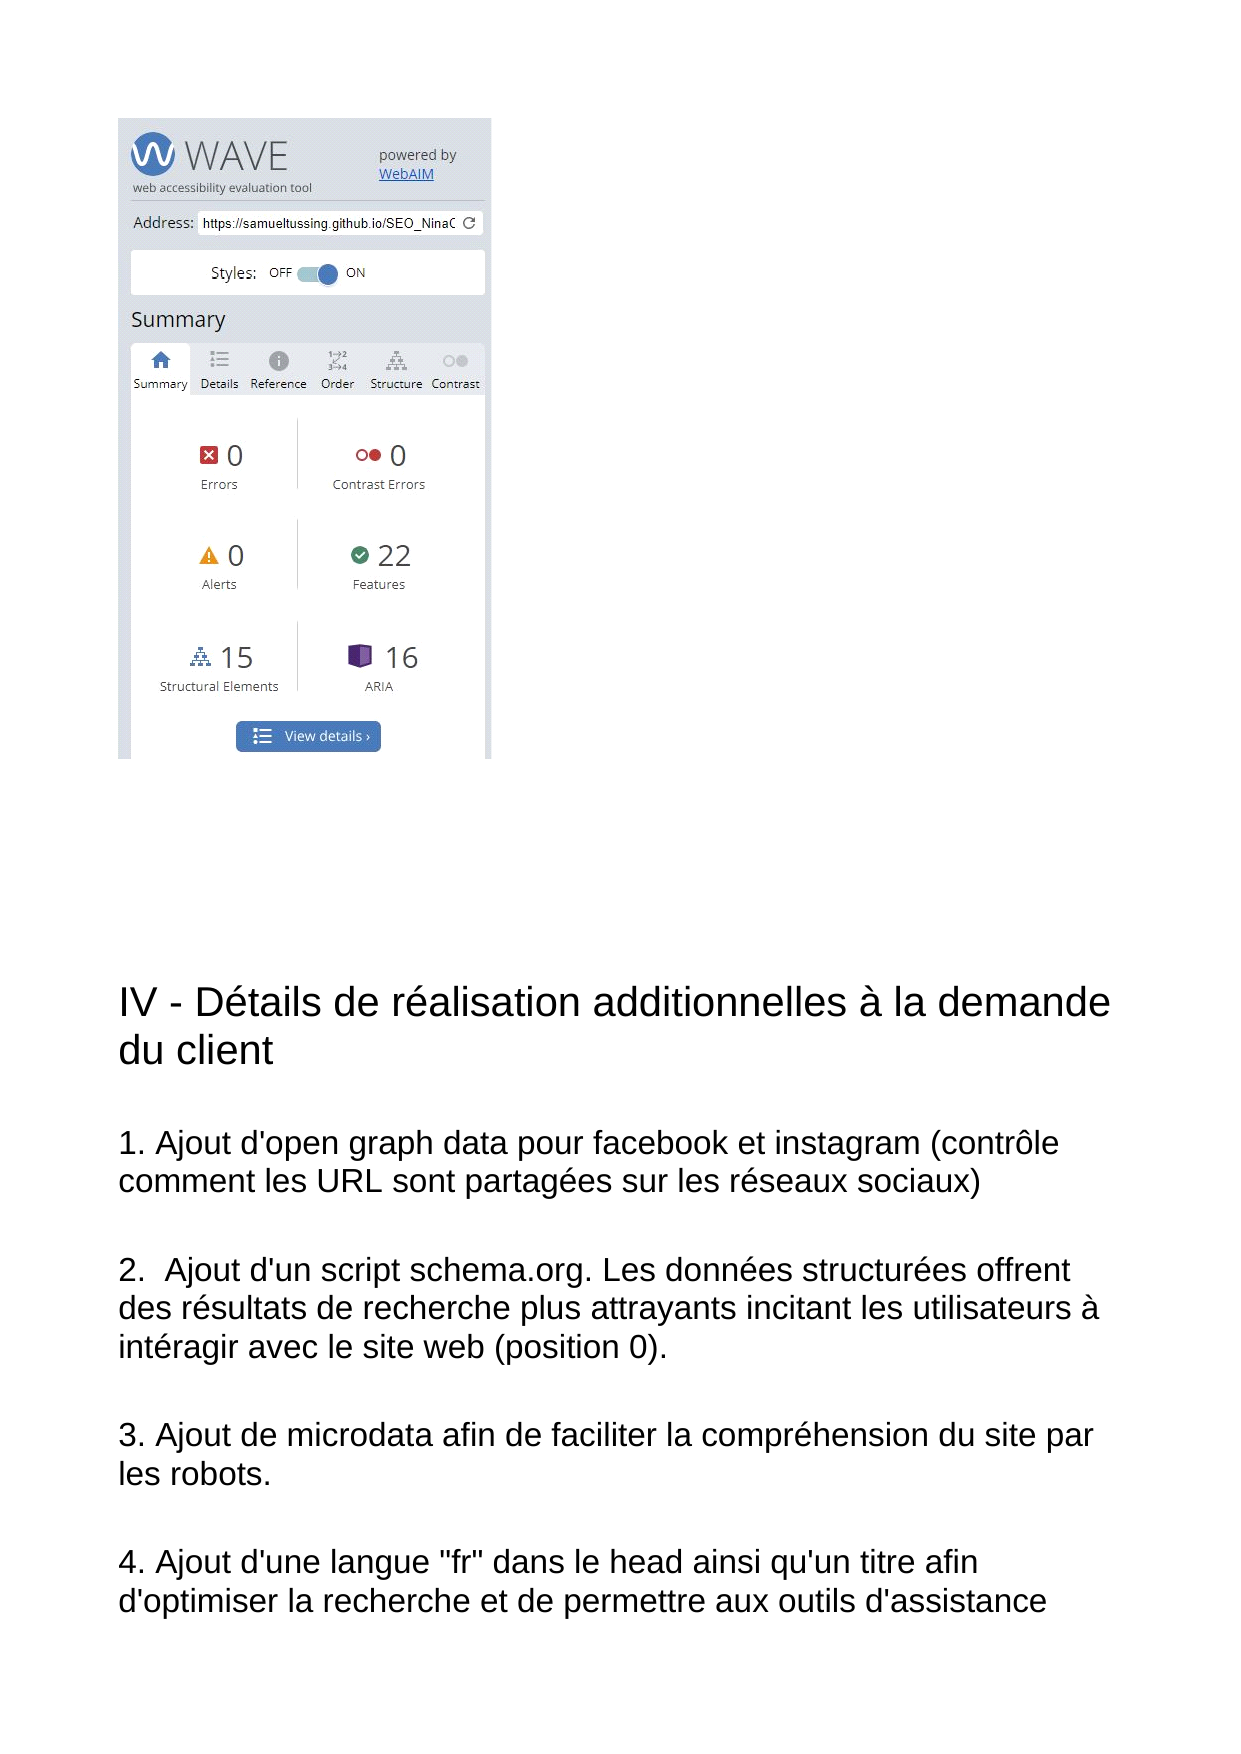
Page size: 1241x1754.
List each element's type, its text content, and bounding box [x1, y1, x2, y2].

text 3. Ajout de microdata afin de faciliter la compréhension du site par les robots. [118, 1415, 1122, 1492]
text 2. Ajout d'un script schema.org. Les données structurées offrent des résultats de recherche plus attrayants incitant les utilisateurs à intéragir avec le site web (position 0). [118, 1250, 1122, 1365]
text 1. Ajout d'open graph data pour facebook et instagram (contrôle comment les URL sont partagées sur les réseaux sociaux) [118, 1123, 1122, 1200]
text IV - Détails de réalisation additionnelles à la demande du client [118, 977, 1122, 1073]
text 4. Ajout d'une langue "fr" dans le head ainsi qu'un titre afin d'optimiser la recherche et de permettre aux outils d'assistance [118, 1542, 1122, 1619]
